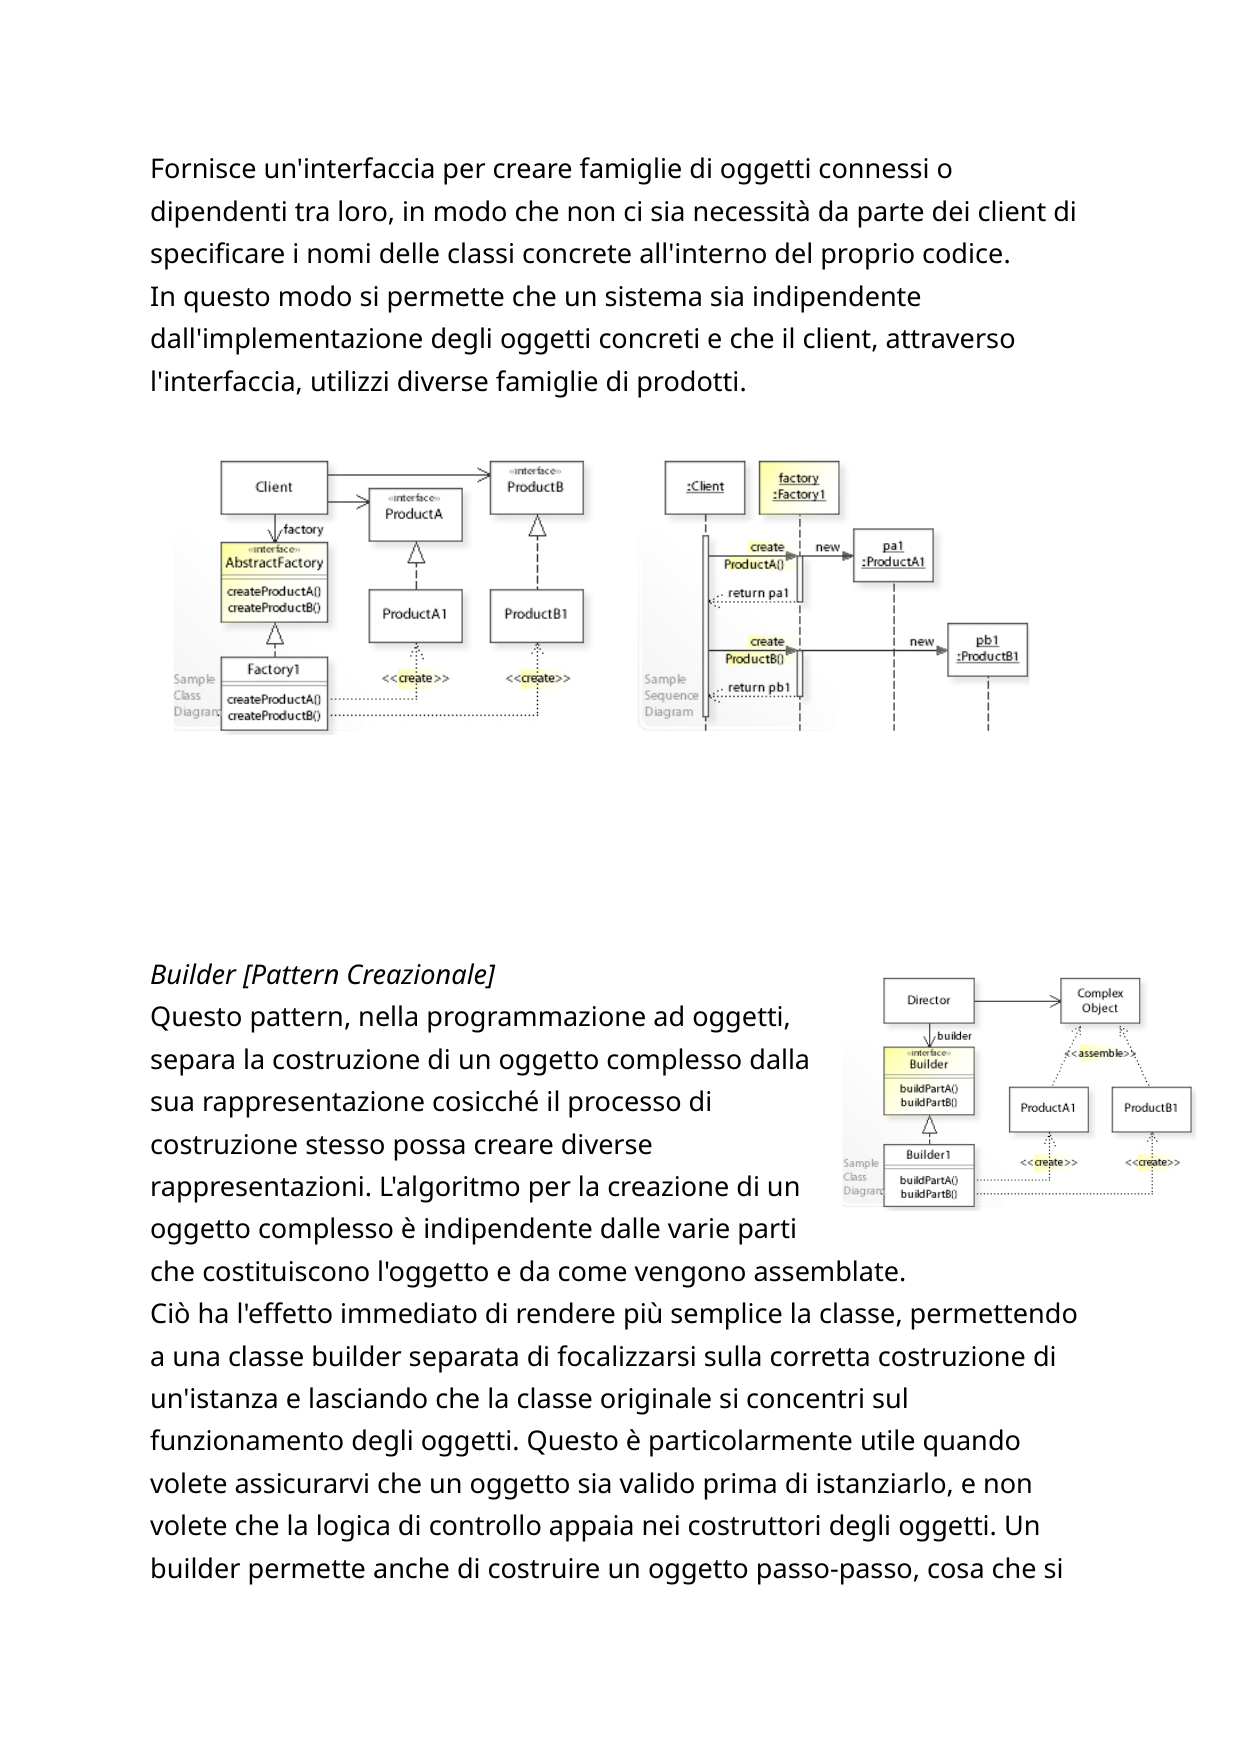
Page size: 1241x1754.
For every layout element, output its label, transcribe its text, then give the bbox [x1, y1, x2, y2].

text In questo modo si permette che un sistema sia indipendente dall'implementazione degli oggetti concreti e che il client, attraverso l'interfaccia, utilizzi diverse famiglie di prodotti. [150, 277, 1090, 399]
text Builder [Pattern Creazionale] [150, 956, 1090, 992]
picture [173, 456, 1030, 735]
text Ciò ha l'effetto immediato di rendere più semplice la classe, permettendo a una classe builder separata di focalizzarsi sulla corretta costruzione di un'istanza e lasciando che la classe originale si concentri sul funzionamento degli oggetti. Questo è particolarmente utile quando volete assicurarvi che un oggetto sia valido prima di istanziarlo, e non volete che la logica di controllo appaia nei costruttori degli oggetti. Un builder permette anche di costruire un oggetto passo-passo, cosa che si [150, 1295, 1090, 1586]
text Questo pattern, nella programmazione ad oggetti, separa la costruzione di un oggetto complesso dalla sua rappresentazione cosicché il processo di costruzione stesso possa creare diverse rappresentazioni. L'algoritmo per la creazione di un oggetto complesso è indipendente dalle varie parti che costituiscono l'oggetto e da come vengono assemblate. [150, 998, 1090, 1289]
text Fornisce un'interfaccia per creare famiglie di oggetti connessi o dipendenti tra loro, in modo che non ci sia necessità da parte dei client di specificare i nomi delle classi concrete all'interno del proprio codice. [150, 150, 1090, 272]
picture [842, 975, 1197, 1211]
